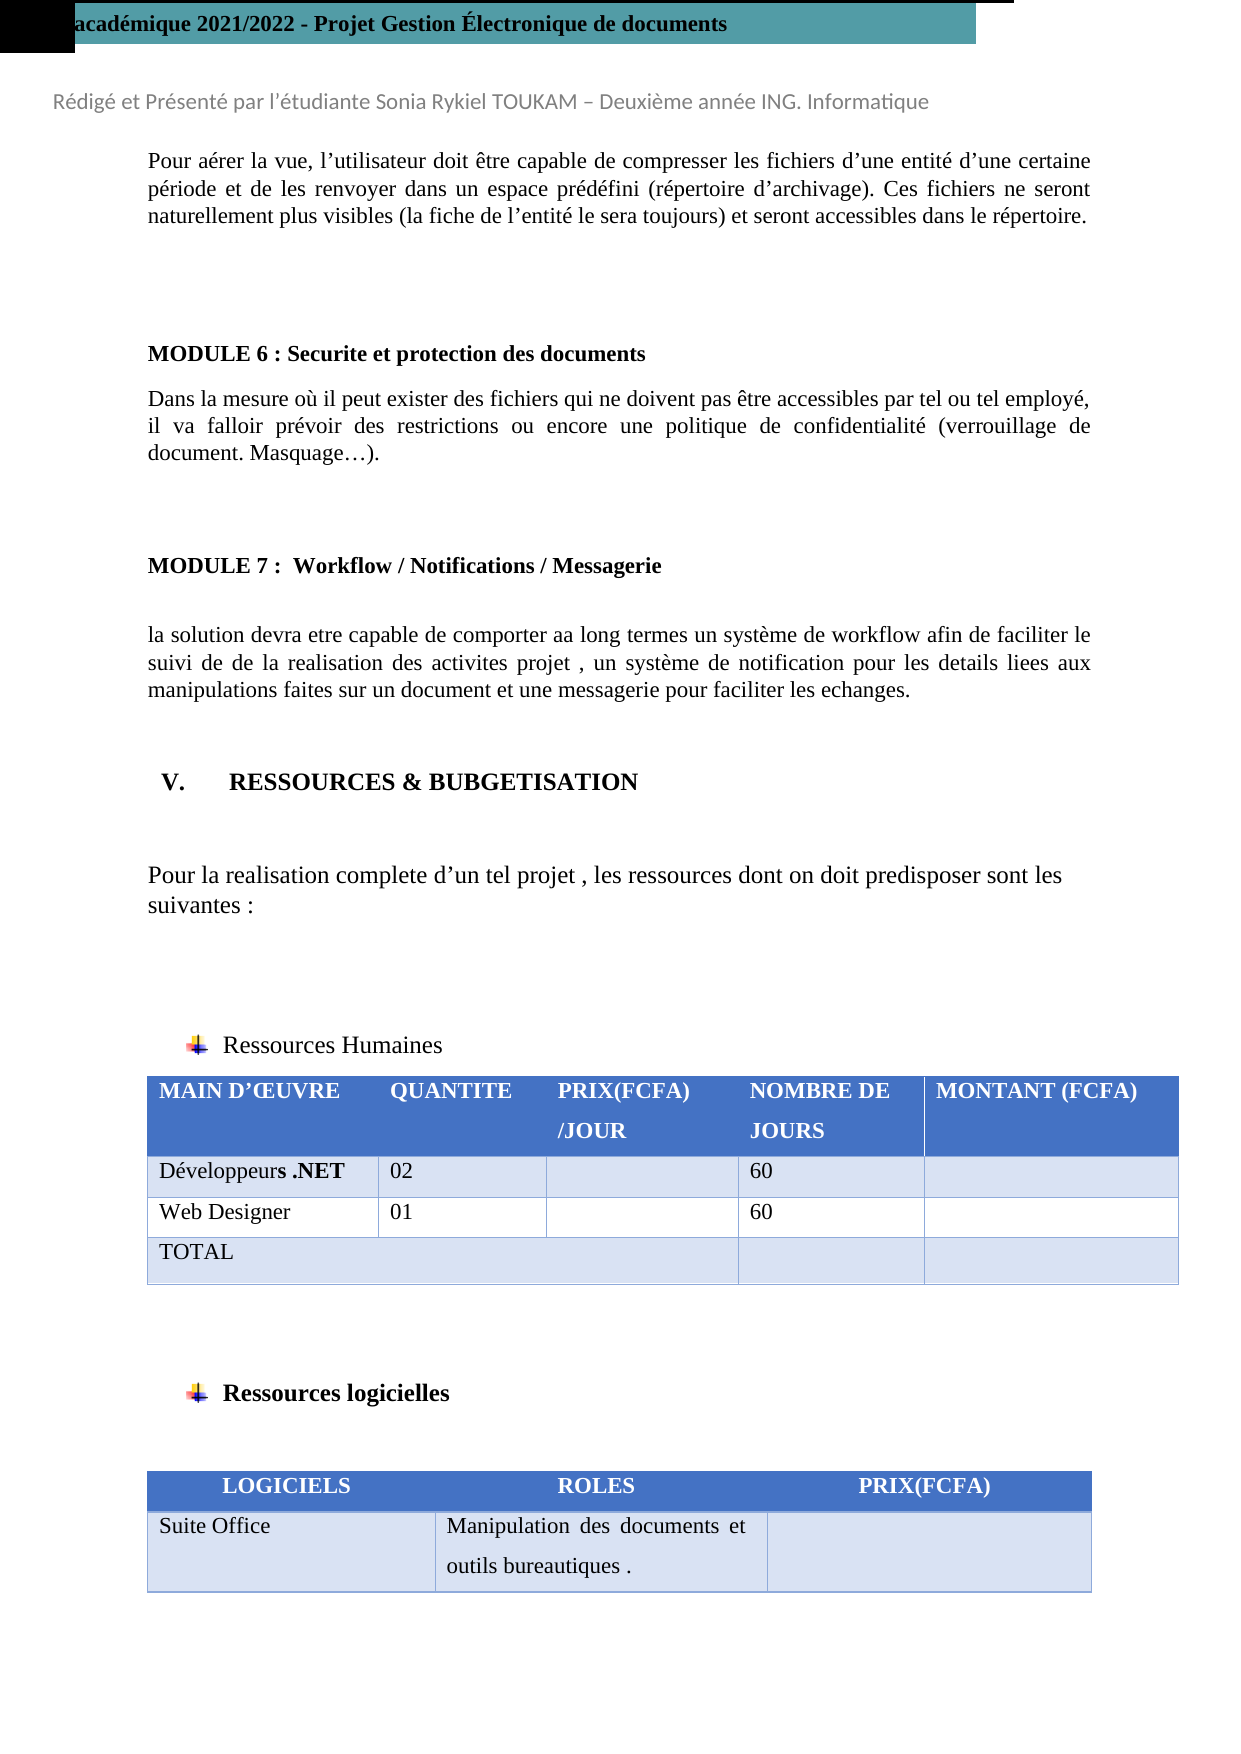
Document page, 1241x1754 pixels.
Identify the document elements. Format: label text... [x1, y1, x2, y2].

table_header PRIX(FCFA) [767, 1472, 1091, 1511]
list Ressources logicielles [185, 1378, 1093, 1406]
table_cell [925, 1198, 1178, 1237]
table_header QUANTITE [379, 1077, 546, 1156]
text Dans la mesure où il peut exister des fichiers qui ne doivent pas être accessibles par tel ou tel employé, il va falloir prévoir des restrictions ou encore une politique de confidentialité (verrouillage de document. Masquage…). [148, 384, 1093, 466]
table_cell Web Designer [148, 1198, 378, 1237]
table_cell [768, 1513, 1091, 1591]
text Pour la realisation complete d’un tel projet , les ressources dont on doit predisposer sont les suivantes : [148, 860, 1093, 919]
list RESSOURCES & BUBGETISATION [185, 767, 1093, 796]
text MODULE 6 : Securite et protection des documents [148, 341, 1093, 367]
table_cell TOTAL [148, 1238, 738, 1283]
table_header ROLES [435, 1472, 767, 1511]
table_cell Manipulation des documents et outils bureautiques . [436, 1513, 767, 1591]
table_header PRIX(FCFA) /JOUR [546, 1077, 738, 1156]
table_header MONTANT (FCFA) [925, 1077, 1178, 1156]
table_cell [547, 1157, 738, 1197]
text la solution devra etre capable de comporter aa long termes un système de workflow afin de faciliter le suivi de de la realisation des activites projet , un système de notification pour les details liees aux manipulations faites sur un document et une messagerie pour faciliter les echanges. [148, 622, 1093, 703]
table_cell 60 [739, 1157, 924, 1197]
text Pour aérer la vue, l’utilisateur doit être capable de compresser les fichiers d’une entité d’une certaine période et de les renvoyer dans un espace prédéfini (répertoire d’archivage). Ces fichiers ne seront naturellement plus visibles (la fiche de l’entité le sera toujours) et seront accessibles dans le répertoire. [148, 148, 1093, 229]
table_cell 60 [739, 1198, 924, 1237]
table_cell 01 [379, 1198, 546, 1237]
table_cell Développeurs .NET [148, 1157, 378, 1197]
table_cell [925, 1238, 1178, 1283]
table_header LOGICIELS [148, 1472, 435, 1511]
text MODULE 7 : Workflow / Notifications / Messagerie [148, 552, 1093, 579]
table_cell [547, 1198, 738, 1237]
table_header NOMBRE DE JOURS [738, 1077, 924, 1156]
list Ressources Humaines [185, 1030, 1093, 1058]
table_cell [925, 1157, 1178, 1197]
table_header MAIN D’ŒUVRE [148, 1077, 379, 1156]
table_cell Suite Office [148, 1513, 435, 1591]
table_cell 02 [379, 1157, 546, 1197]
table_cell [739, 1238, 924, 1283]
